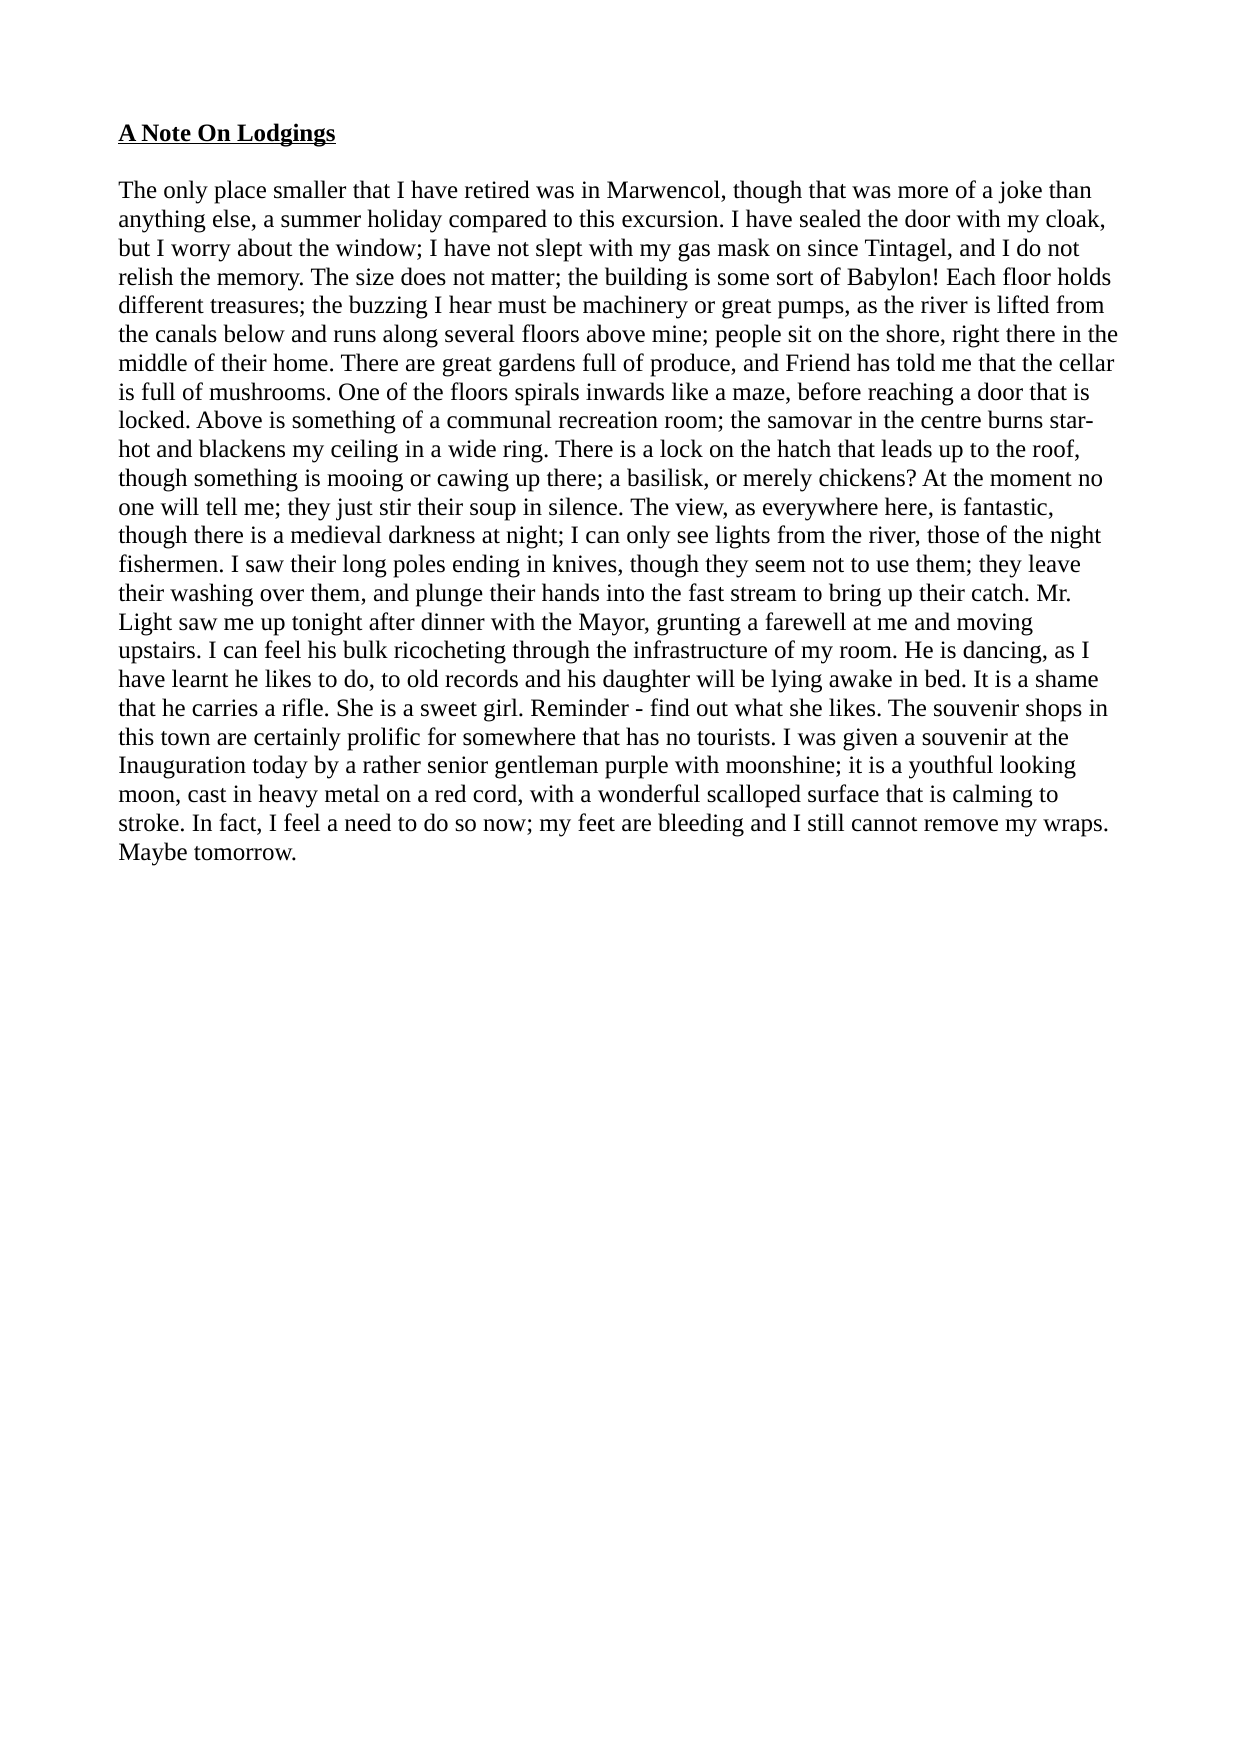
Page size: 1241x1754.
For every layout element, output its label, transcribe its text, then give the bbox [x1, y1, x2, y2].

text A Note On Lodgings [118, 118, 1122, 147]
text The only place smaller that I have retired was in Marwencol, though that was more of a joke than anything else, a summer holiday compared to this excursion. I have sealed the door with my cloak, but I worry about the window; I have not slept with my gas mask on since Tintagel, and I do not relish the memory. The size does not matter; the building is some sort of Babylon! Each floor holds different treasures; the buzzing I hear must be machinery or great pumps, as the river is lifted from the canals below and runs along several floors above mine; people sit on the shore, right there in the middle of their home. There are great gardens full of produce, and Friend has told me that the cellar is full of mushrooms. One of the floors spirals inwards like a maze, before reaching a door that is locked. Above is something of a communal recreation room; the samovar in the centre burns star-hot and blackens my ceiling in a wide ring. There is a lock on the hatch that leads up to the roof, though something is mooing or cawing up there; a basilisk, or merely chickens? At the moment no one will tell me; they just stir their soup in silence. The view, as everywhere here, is fantastic, though there is a medieval darkness at night; I can only see lights from the river, those of the night fishermen. I saw their long poles ending in knives, though they seem not to use them; they leave their washing over them, and plunge their hands into the fast stream to bring up their catch. Mr. Light saw me up tonight after dinner with the Mayor, grunting a farewell at me and moving upstairs. I can feel his bulk ricocheting through the infrastructure of my room. He is dancing, as I have learnt he likes to do, to old records and his daughter will be lying awake in bed. It is a shame that he carries a rifle. She is a sweet girl. Reminder - find out what she likes. The souvenir shops in this town are certainly prolific for somewhere that has no tourists. I was given a souvenir at the Inauguration today by a rather senior gentleman purple with moonshine; it is a youthful looking moon, cast in heavy metal on a red cord, with a wonderful scalloped surface that is calming to stroke. In fact, I feel a need to do so now; my feet are bleeding and I still cannot remove my wraps. Maybe tomorrow. [118, 176, 1122, 866]
